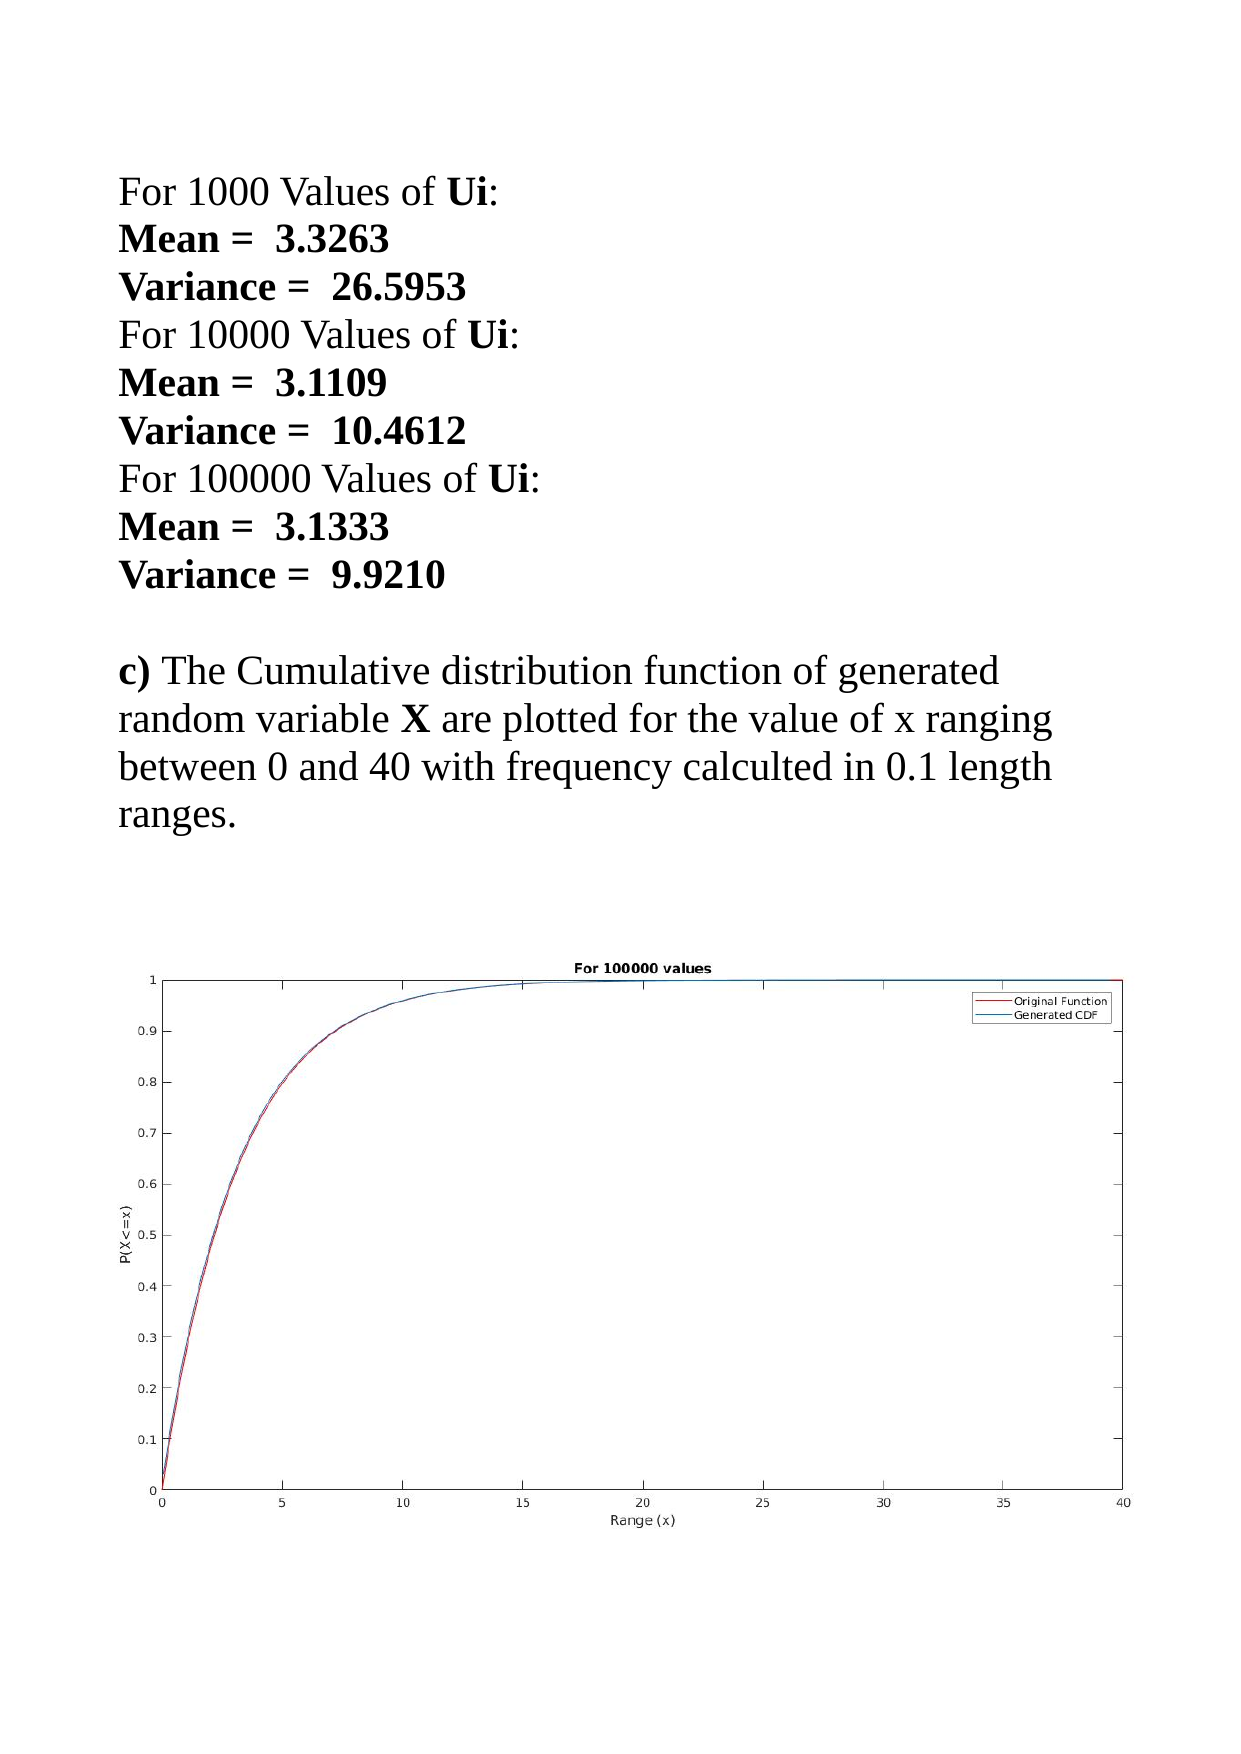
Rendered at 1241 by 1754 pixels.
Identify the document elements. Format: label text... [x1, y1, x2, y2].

text For 100000 Values of Ui: [118, 453, 1122, 501]
text c) The Cumulative distribution function of generated random variable X are plotted for the value of x ranging between 0 and 40 with frequency calculted in 0.1 length ranges. [118, 645, 1122, 837]
text Mean = 3.3263 [118, 214, 1122, 262]
text Mean = 3.1109 [118, 358, 1122, 406]
text Variance = 26.5953 [118, 262, 1122, 310]
text Mean = 3.1333 [118, 501, 1122, 549]
picture [0, 932, 1241, 1559]
text Variance = 10.4612 [118, 406, 1122, 453]
text For 1000 Values of Ui: [118, 166, 1122, 214]
text For 10000 Values of Ui: [118, 310, 1122, 358]
text Variance = 9.9210 [118, 549, 1122, 597]
